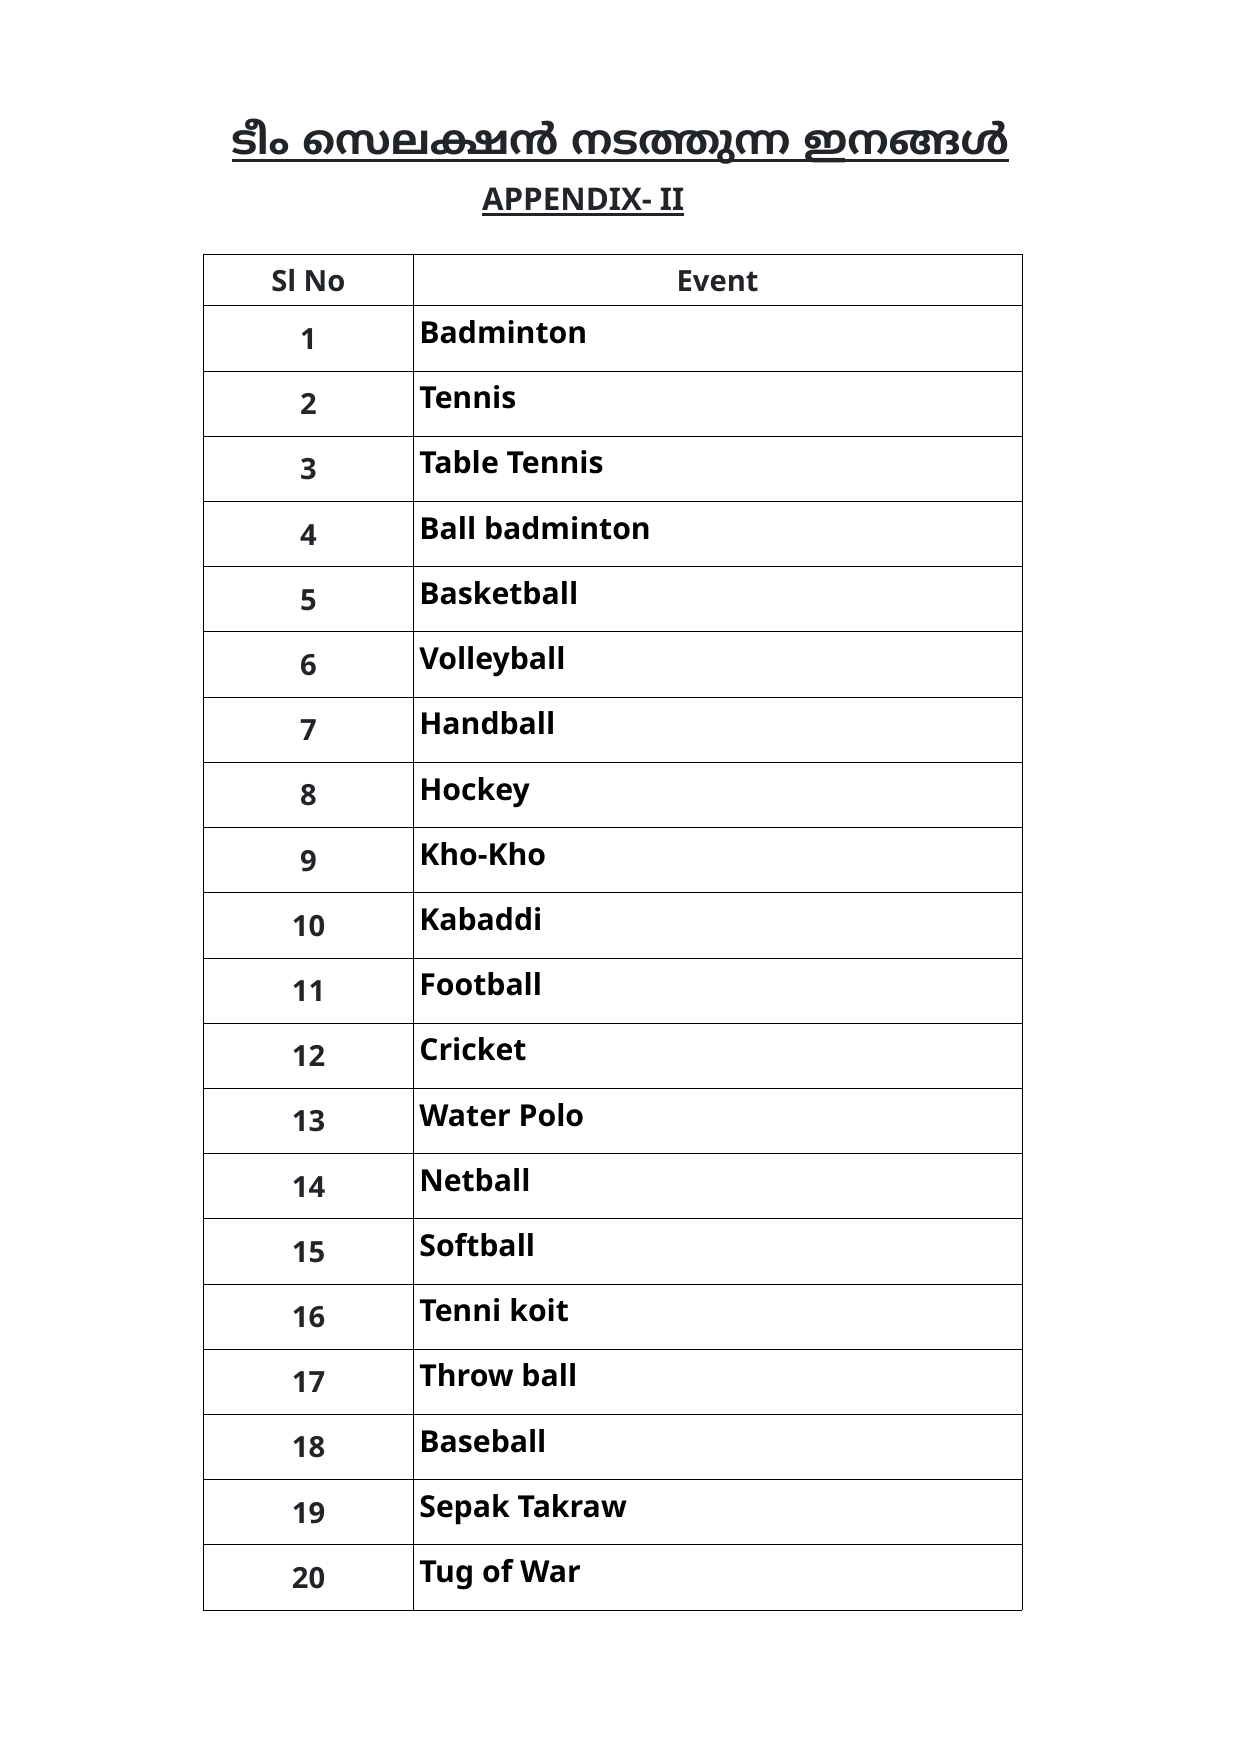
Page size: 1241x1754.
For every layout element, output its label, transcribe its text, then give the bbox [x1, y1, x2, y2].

table_cell Sepak Takraw [414, 1480, 1022, 1544]
table_cell 12 [204, 1024, 413, 1088]
table_cell 11 [204, 959, 413, 1023]
table_cell 14 [204, 1154, 413, 1218]
table_cell Ball badminton [414, 502, 1022, 566]
table_cell 16 [204, 1285, 413, 1349]
table_cell Kabaddi [414, 893, 1022, 957]
table_cell Volleyball [414, 632, 1022, 697]
table_cell 8 [204, 763, 413, 827]
table_cell 4 [204, 502, 413, 566]
table_cell 3 [204, 437, 413, 501]
table_cell Throw ball [414, 1350, 1022, 1414]
table_cell Tennis [414, 372, 1022, 436]
table_cell Kho-Kho [414, 828, 1022, 892]
table_header Event [414, 255, 1022, 305]
table_cell 13 [204, 1089, 413, 1153]
text ടീം സെലക്ഷന്‍ നടത്തുന്ന ഇനങ്ങള്‍ [118, 118, 1122, 170]
table_cell 10 [204, 893, 413, 957]
table_cell Baseball [414, 1415, 1022, 1479]
table_cell Cricket [414, 1024, 1022, 1088]
table_cell Badminton [414, 306, 1022, 371]
table_cell Tug of War [414, 1545, 1022, 1609]
table_cell 5 [204, 567, 413, 631]
table_cell Table Tennis [414, 437, 1022, 501]
table_cell 2 [204, 372, 413, 436]
table_cell 15 [204, 1219, 413, 1283]
table_cell 17 [204, 1350, 413, 1414]
table_cell Handball [414, 698, 1022, 762]
table_cell 1 [204, 306, 413, 371]
table_cell 20 [204, 1545, 413, 1609]
table_cell Basketball [414, 567, 1022, 631]
table_cell Tenni koit [414, 1285, 1022, 1349]
table_header Sl No [204, 255, 413, 305]
table_cell 9 [204, 828, 413, 892]
table_cell 7 [204, 698, 413, 762]
table_cell Water Polo [414, 1089, 1022, 1153]
text APPENDIX- II [118, 177, 909, 220]
table_cell Softball [414, 1219, 1022, 1283]
table_cell 6 [204, 632, 413, 697]
table_cell 18 [204, 1415, 413, 1479]
table_cell Hockey [414, 763, 1022, 827]
table_cell Netball [414, 1154, 1022, 1218]
table_cell Football [414, 959, 1022, 1023]
table_cell 19 [204, 1480, 413, 1544]
